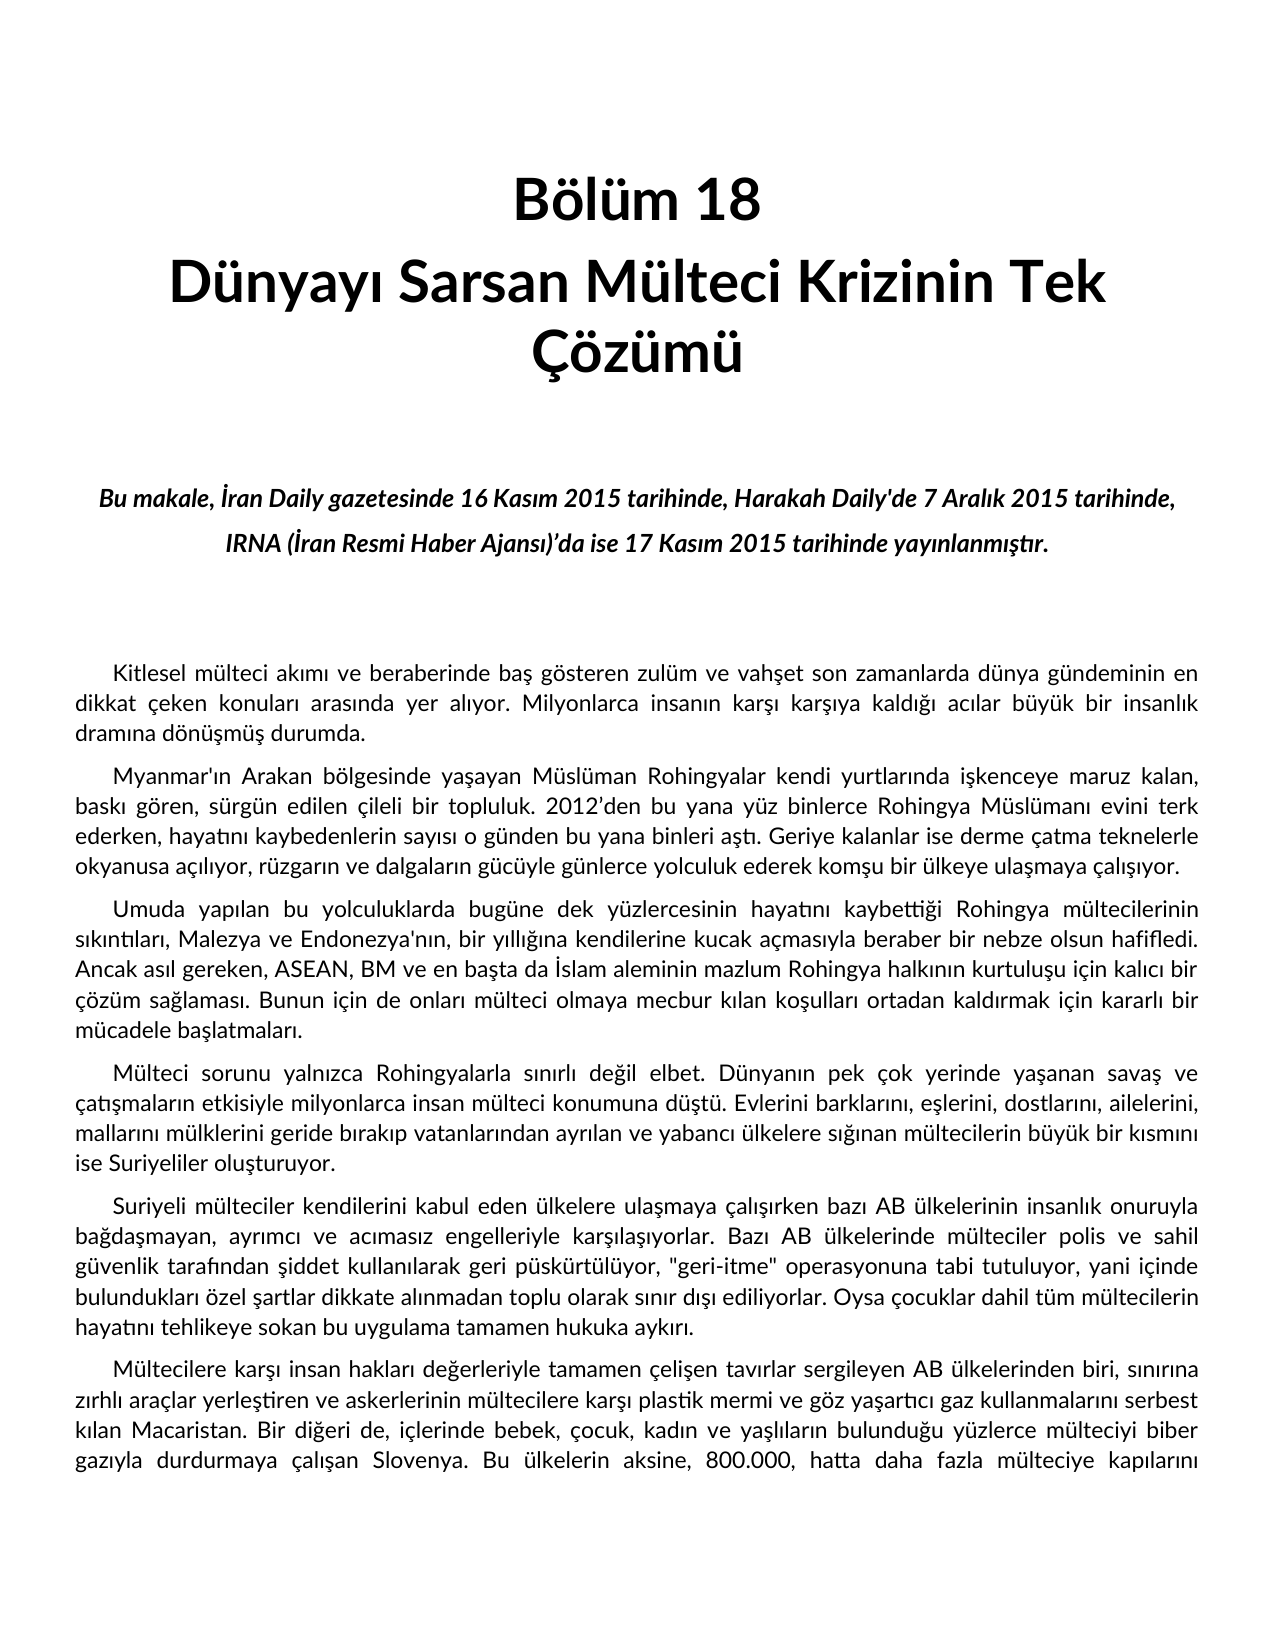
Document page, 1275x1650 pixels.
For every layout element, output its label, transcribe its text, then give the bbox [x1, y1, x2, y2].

text Umuda yapılan bu yolculuklarda bugüne dek yüzlercesinin hayatını kaybettiği Rohingya mültecilerinin sıkıntıları, Malezya ve Endonezya'nın, bir yıllığına kendilerine kucak açmasıyla beraber bir nebze olsun hafifledi. Ancak asıl gereken, ASEAN, BM ve en başta da İslam aleminin mazlum Rohingya halkının kurtuluşu için kalıcı bir çözüm sağlaması. Bunun için de onları mülteci olmaya mecbur kılan koşulları ortadan kaldırmak için kararlı bir mücadele başlatmaları. [75, 895, 1200, 1043]
text Mültecilere karşı insan hakları değerleriyle tamamen çelişen tavırlar sergileyen AB ülkelerinden biri, sınırına zırhlı araçlar yerleştiren ve askerlerinin mültecilere karşı plastik mermi ve göz yaşartıcı gaz kullanmalarını serbest kılan Macaristan. Bir diğeri de, içlerinde bebek, çocuk, kadın ve yaşlıların bulunduğu yüzlerce mülteciyi biber gazıyla durdurmaya çalışan Slovenya. Bu ülkelerin aksine, 800.000, hatta daha fazla mülteciye kapılarını [75, 1355, 1200, 1473]
text Mülteci sorunu yalnızca Rohingyalarla sınırlı değil elbet. Dünyanın pek çok yerinde yaşanan savaş ve çatışmaların etkisiyle milyonlarca insan mülteci konumuna düştü. Evlerini barklarını, eşlerini, dostlarını, ailelerini, mallarını mülklerini geride bırakıp vatanlarından ayrılan ve yabancı ülkelere sığınan mültecilerin büyük bir kısmını ise Suriyeliler oluşturuyor. [75, 1058, 1200, 1176]
text Suriyeli mülteciler kendilerini kabul eden ülkelere ulaşmaya çalışırken bazı AB ülkelerinin insanlık onuruyla bağdaşmayan, ayrımcı ve acımasız engelleriyle karşılaşıyorlar. Bazı AB ülkelerinde mülteciler polis ve sahil güvenlik tarafından şiddet kullanılarak geri püskürtülüyor, "geri-itme" operasyonuna tabi tutuluyor, yani içinde bulundukları özel şartlar dikkate alınmadan toplu olarak sınır dışı ediliyorlar. Oysa çocuklar dahil tüm mültecilerin hayatını tehlikeye sokan bu uygulama tamamen hukuka aykırı. [75, 1192, 1200, 1340]
subtitle Dünyayı Sarsan Mülteci Krizinin Tek Çözümü [75, 245, 1200, 385]
text Myanmar'ın Arakan bölgesinde yaşayan Müslüman Rohingyalar kendi yurtlarında işkenceye maruz kalan, baskı gören, sürgün edilen çileli bir topluluk. 2012’den bu yana yüz binlerce Rohingya Müslümanı evini terk ederken, hayatını kaybedenlerin sayısı o günden bu yana binleri aştı. Geriye kalanlar ise derme çatma teknelerle okyanusa açılıyor, rüzgarın ve dalgaların gücüyle günlerce yolculuk ederek komşu bir ülkeye ulaşmaya çalışıyor. [75, 761, 1200, 879]
subtitle Bölüm 18 [75, 162, 1200, 232]
text Kitlesel mülteci akımı ve beraberinde baş gösteren zulüm ve vahşet son zamanlarda dünya gündeminin en dikkat çeken konuları arasında yer alıyor. Milyonlarca insanın karşı karşıya kaldığı acılar büyük bir insanlık dramına dönüşmüş durumda. [75, 658, 1200, 746]
text Bu makale, İran Daily gazetesinde 16 Kasım 2015 tarihinde, Harakah Daily'de 7 Aralık 2015 tarihinde, IRNA (İran Resmi Haber Ajansı)’da ise 17 Kasım 2015 tarihinde yayınlanmıştır. [75, 483, 1200, 558]
